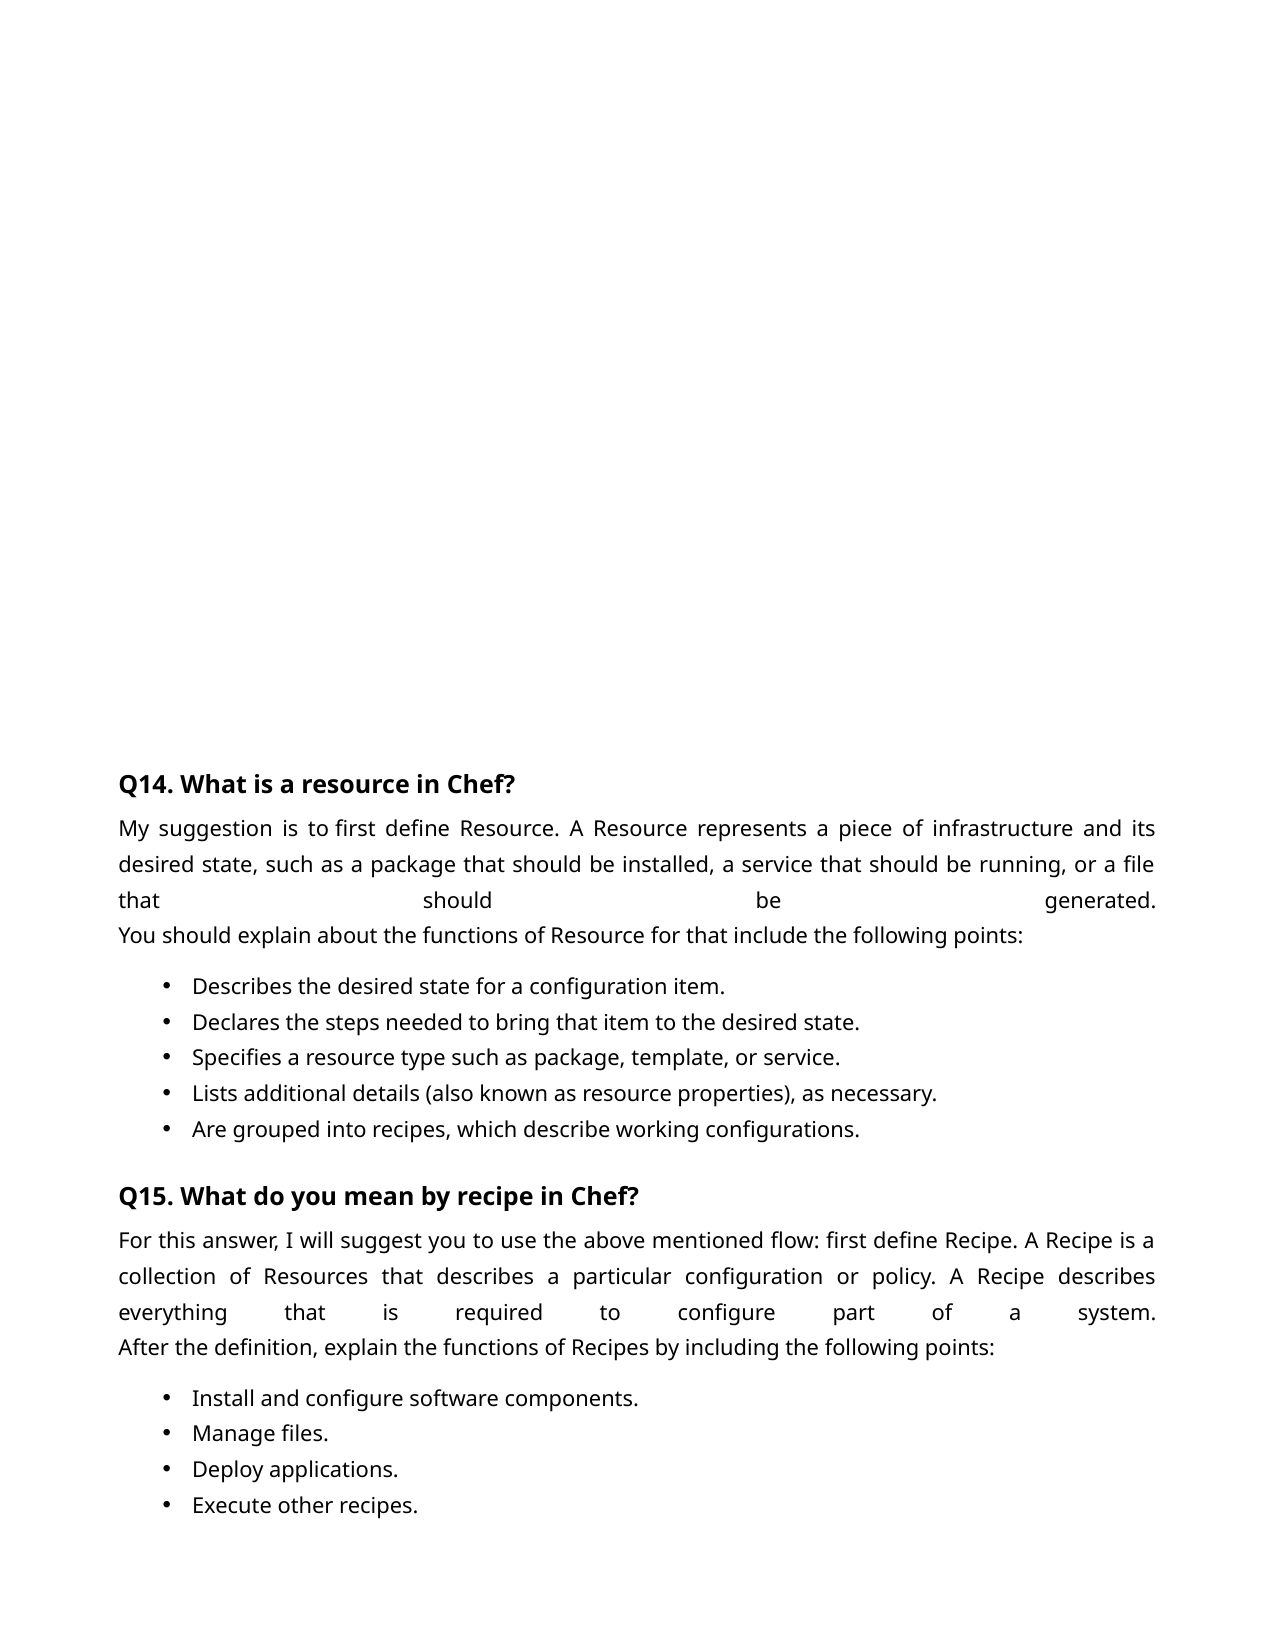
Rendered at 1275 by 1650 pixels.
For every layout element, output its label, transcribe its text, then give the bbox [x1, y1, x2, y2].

list Lists additional details (also known as resource properties), as necessary. [162, 1078, 1157, 1108]
list Specifies a resource type such as package, template, or service. [162, 1042, 1157, 1072]
subtitle Q14. What is a resource in Chef? [118, 767, 1157, 801]
list Execute other recipes. [162, 1490, 1157, 1520]
list Manage files. [162, 1418, 1157, 1448]
list Declares the steps needed to bring that item to the desired state. [162, 1007, 1157, 1036]
list Install and configure software components. [162, 1383, 1157, 1412]
subtitle Q15. What do you mean by recipe in Chef? [118, 1179, 1157, 1213]
text For this answer, I will suggest you to use the above mentioned flow: first define Recipe. A Recipe is a collection of Resources that describes a particular configuration or policy. A Recipe describes everything that is required to configure part of a system. After the definition, explain the functions of Recipes by including the following points: [118, 1225, 1157, 1362]
text My suggestion is to first define Resource. A Resource represents a piece of infrastructure and its desired state, such as a package that should be installed, a service that should be running, or a file that should be generated. You should explain about the functions of Resource for that include the following points: [118, 813, 1157, 950]
list Are grouped into recipes, which describe working configurations. [162, 1114, 1157, 1143]
list Deploy applications. [162, 1454, 1157, 1484]
list Describes the desired state for a configuration item. [162, 971, 1157, 1001]
